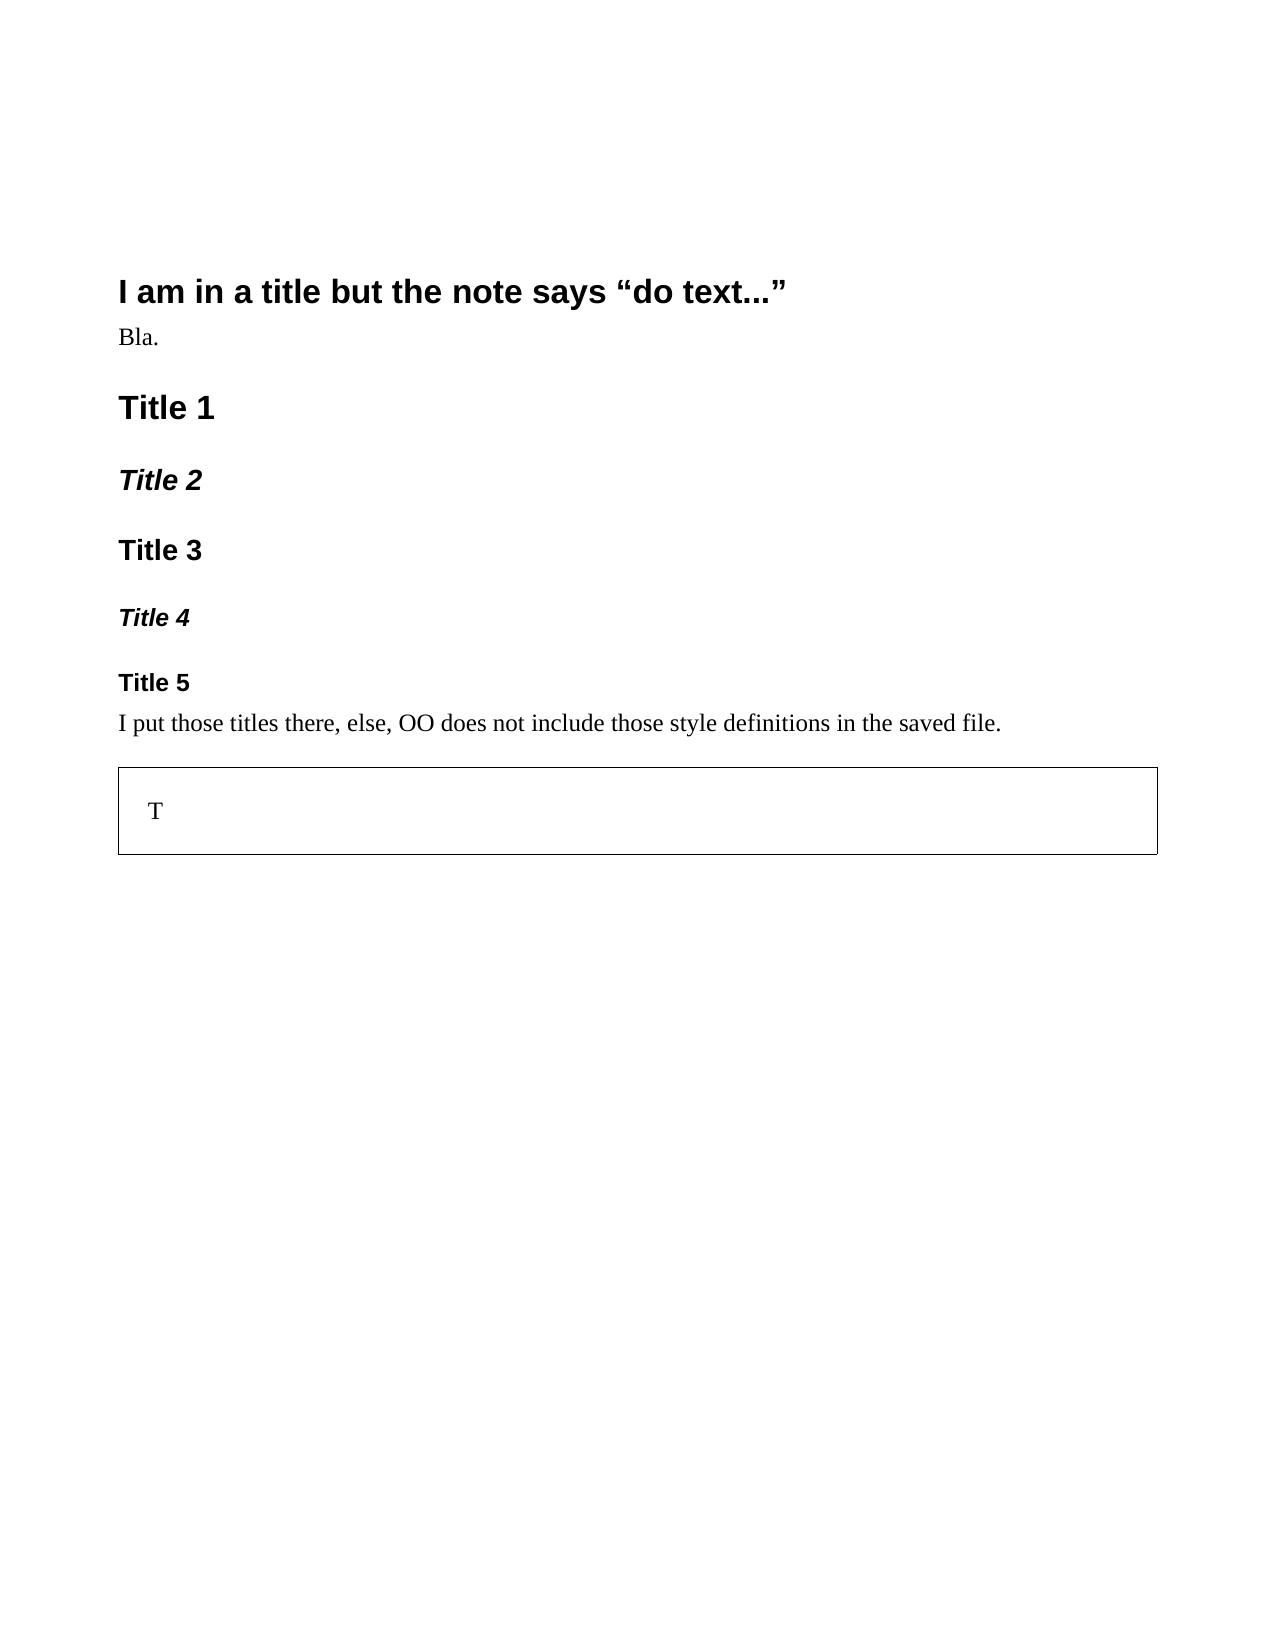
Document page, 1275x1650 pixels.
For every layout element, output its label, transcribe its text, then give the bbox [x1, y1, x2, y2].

subtitle Title 5 [118, 669, 1157, 697]
subtitle Title 4 [118, 604, 1157, 632]
subtitle Title 2 [118, 464, 1157, 496]
subtitle I am in a title but the note says “do text...” [118, 273, 1157, 311]
subtitle Title 3 [118, 534, 1157, 566]
subtitle Title 1 [118, 389, 1157, 426]
text I put those titles there, else, OO does not include those style definitions in the saved file. [118, 709, 1157, 737]
text Bla. [118, 323, 1157, 351]
table_header T [119, 768, 1157, 854]
